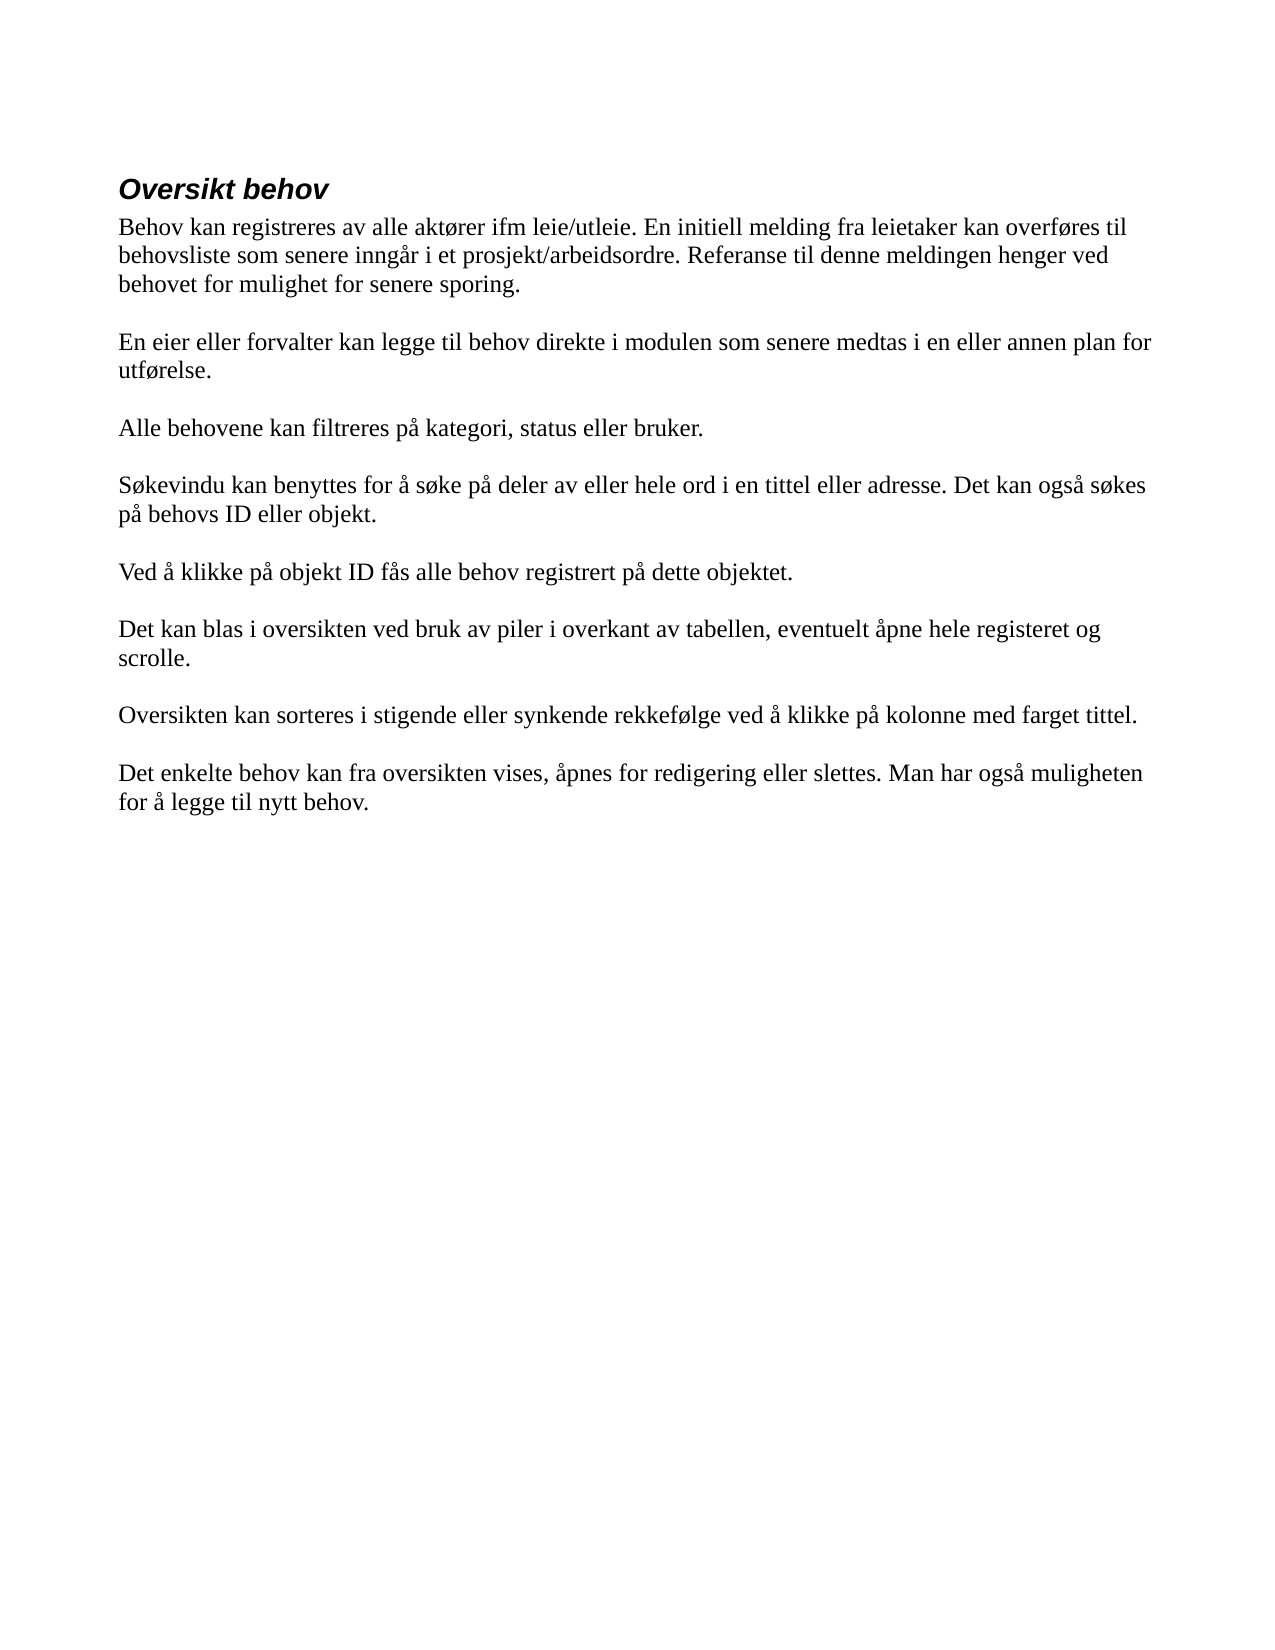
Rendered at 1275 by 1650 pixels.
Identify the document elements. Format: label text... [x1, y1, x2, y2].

text Alle behovene kan filtreres på kategori, status eller bruker. [118, 413, 1157, 442]
subtitle Oversikt behov [118, 172, 1157, 205]
text Behov kan registreres av alle aktører ifm leie/utleie. En initiell melding fra leietaker kan overføres til behovsliste som senere inngår i et prosjekt/arbeidsordre. Referanse til denne meldingen henger ved behovet for mulighet for senere sporing. [118, 212, 1157, 298]
text Det kan blas i oversikten ved bruk av piler i overkant av tabellen, eventuelt åpne hele registeret og scrolle. [118, 614, 1157, 672]
text En eier eller forvalter kan legge til behov direkte i modulen som senere medtas i en eller annen plan for utførelse. [118, 327, 1157, 384]
text Søkevindu kan benyttes for å søke på deler av eller hele ord i en tittel eller adresse. Det kan også søkes på behovs ID eller objekt. [118, 470, 1157, 528]
text Ved å klikke på objekt ID fås alle behov registrert på dette objektet. [118, 557, 1157, 585]
text Det enkelte behov kan fra oversikten vises, åpnes for redigering eller slettes. Man har også muligheten for å legge til nytt behov. [118, 758, 1157, 815]
text Oversikten kan sorteres i stigende eller synkende rekkefølge ved å klikke på kolonne med farget tittel. [118, 700, 1157, 729]
